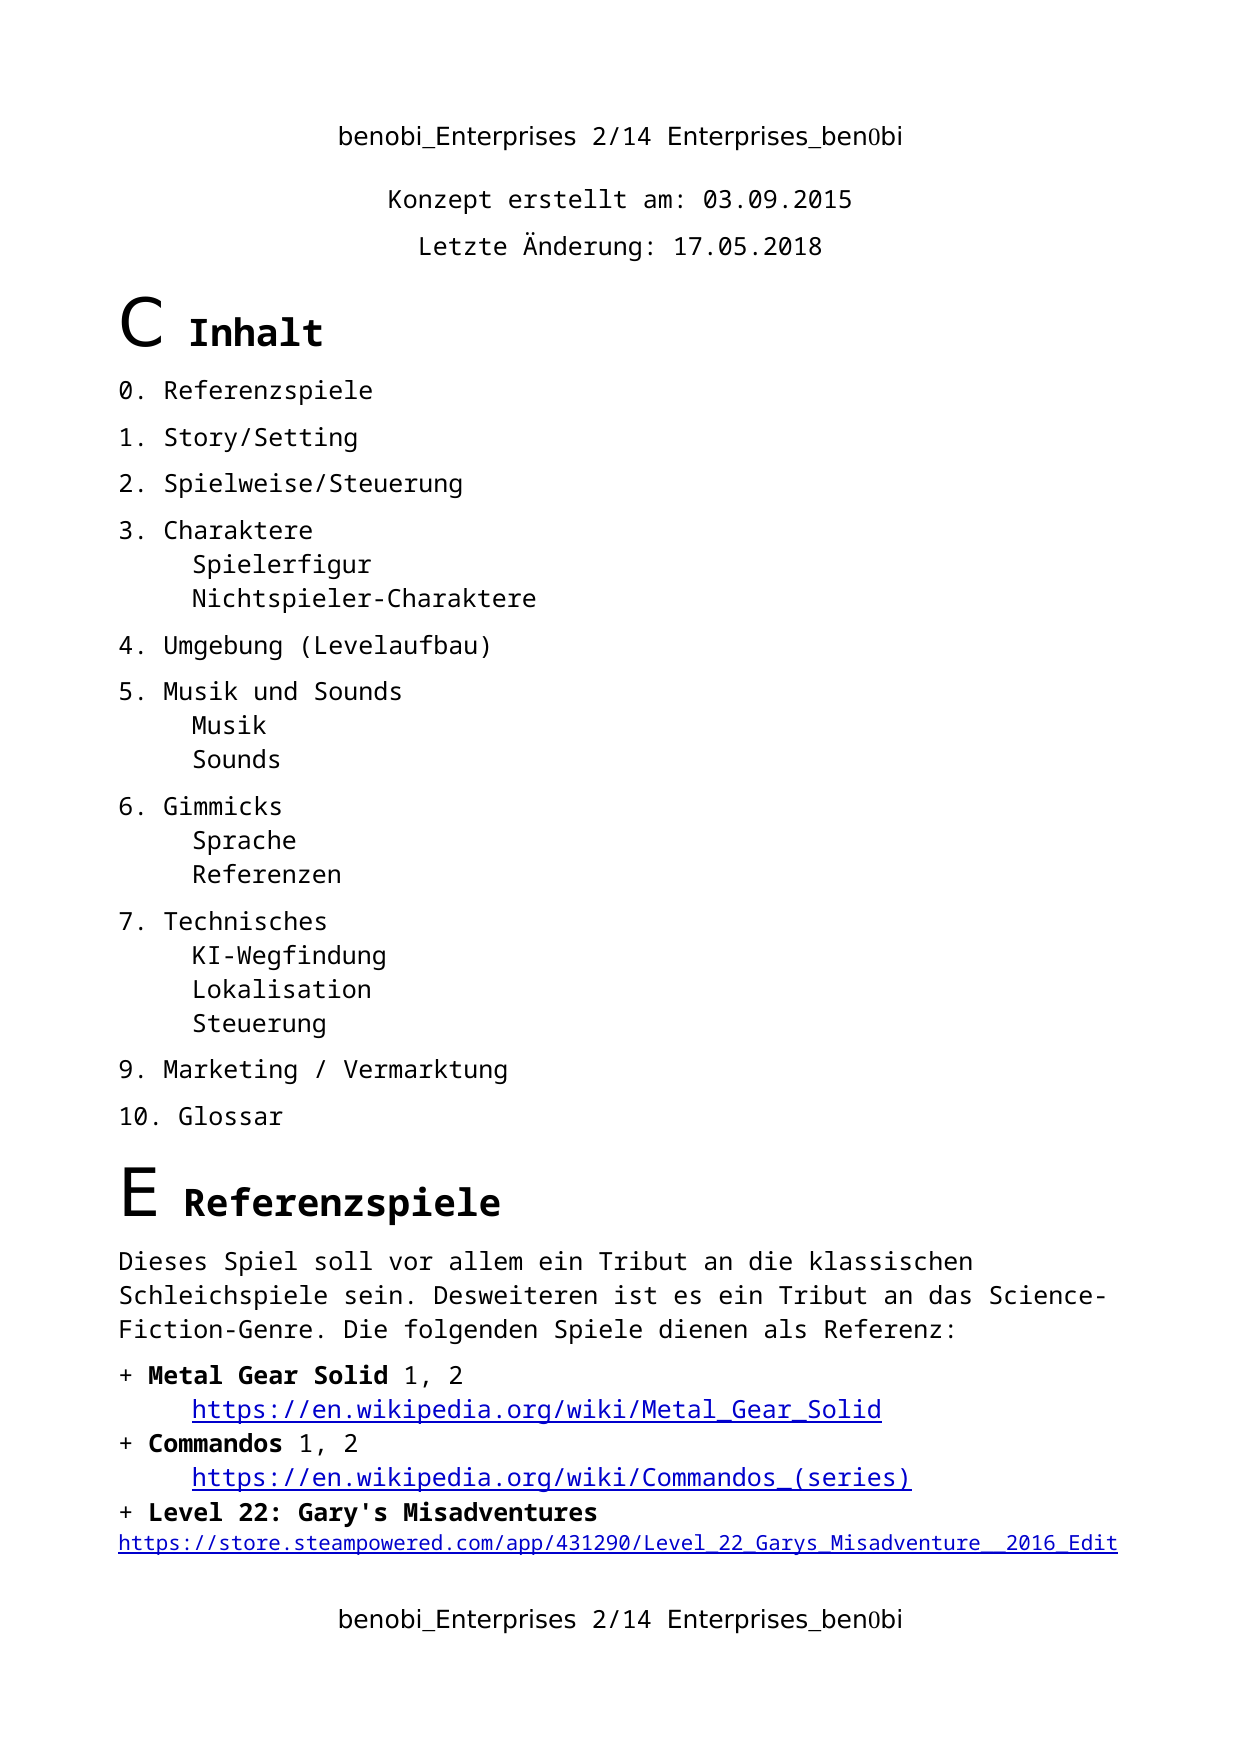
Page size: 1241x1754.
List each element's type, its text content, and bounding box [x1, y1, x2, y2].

text 9. Marketing / Vermarktung [118, 1052, 1122, 1086]
text 10. Glossar [118, 1098, 1122, 1133]
text Letzte Änderung: 17.05.2018 [118, 228, 1122, 262]
subtitle E Referenzspiele [118, 1170, 1122, 1231]
text 3. Charaktere Spielerfigur Nichtspieler-Charaktere [118, 513, 1122, 615]
text 6. Gimmicks Sprache Referenzen [118, 788, 1122, 891]
text 5. Musik und Sounds Musik Sounds [118, 674, 1122, 776]
text 1. Story/Setting [118, 419, 1122, 453]
text 7. Technisches KI-Wegfindung Lokalisation Steuerung [118, 903, 1122, 1039]
text Konzept erstellt am: 03.09.2015 [118, 182, 1122, 216]
text 4. Umgebung (Levelaufbau) [118, 627, 1122, 661]
text Dieses Spiel soll vor allem ein Tribut an die klassischen Schleichspiele sein. Desweiteren ist es ein Tribut an das Science-Fiction-Genre. Die folgenden Spiele dienen als Referenz: [118, 1243, 1122, 1345]
text 0. Referenzspiele [118, 373, 1122, 407]
subtitle C Inhalt [118, 300, 1122, 360]
text + Metal Gear Solid 1, 2 https://en.wikipedia.org/wiki/Metal_Gear_Solid + Commandos 1, 2 https://en.wikipedia.org/wiki/Commandos_(series) + Level 22: Gary's Misadventures https://store.steampowered.com/app/431290/Level_22_Garys_Misadventure__2016_Edit [118, 1358, 1122, 1557]
text 2. Spielweise/Steuerung [118, 466, 1122, 500]
